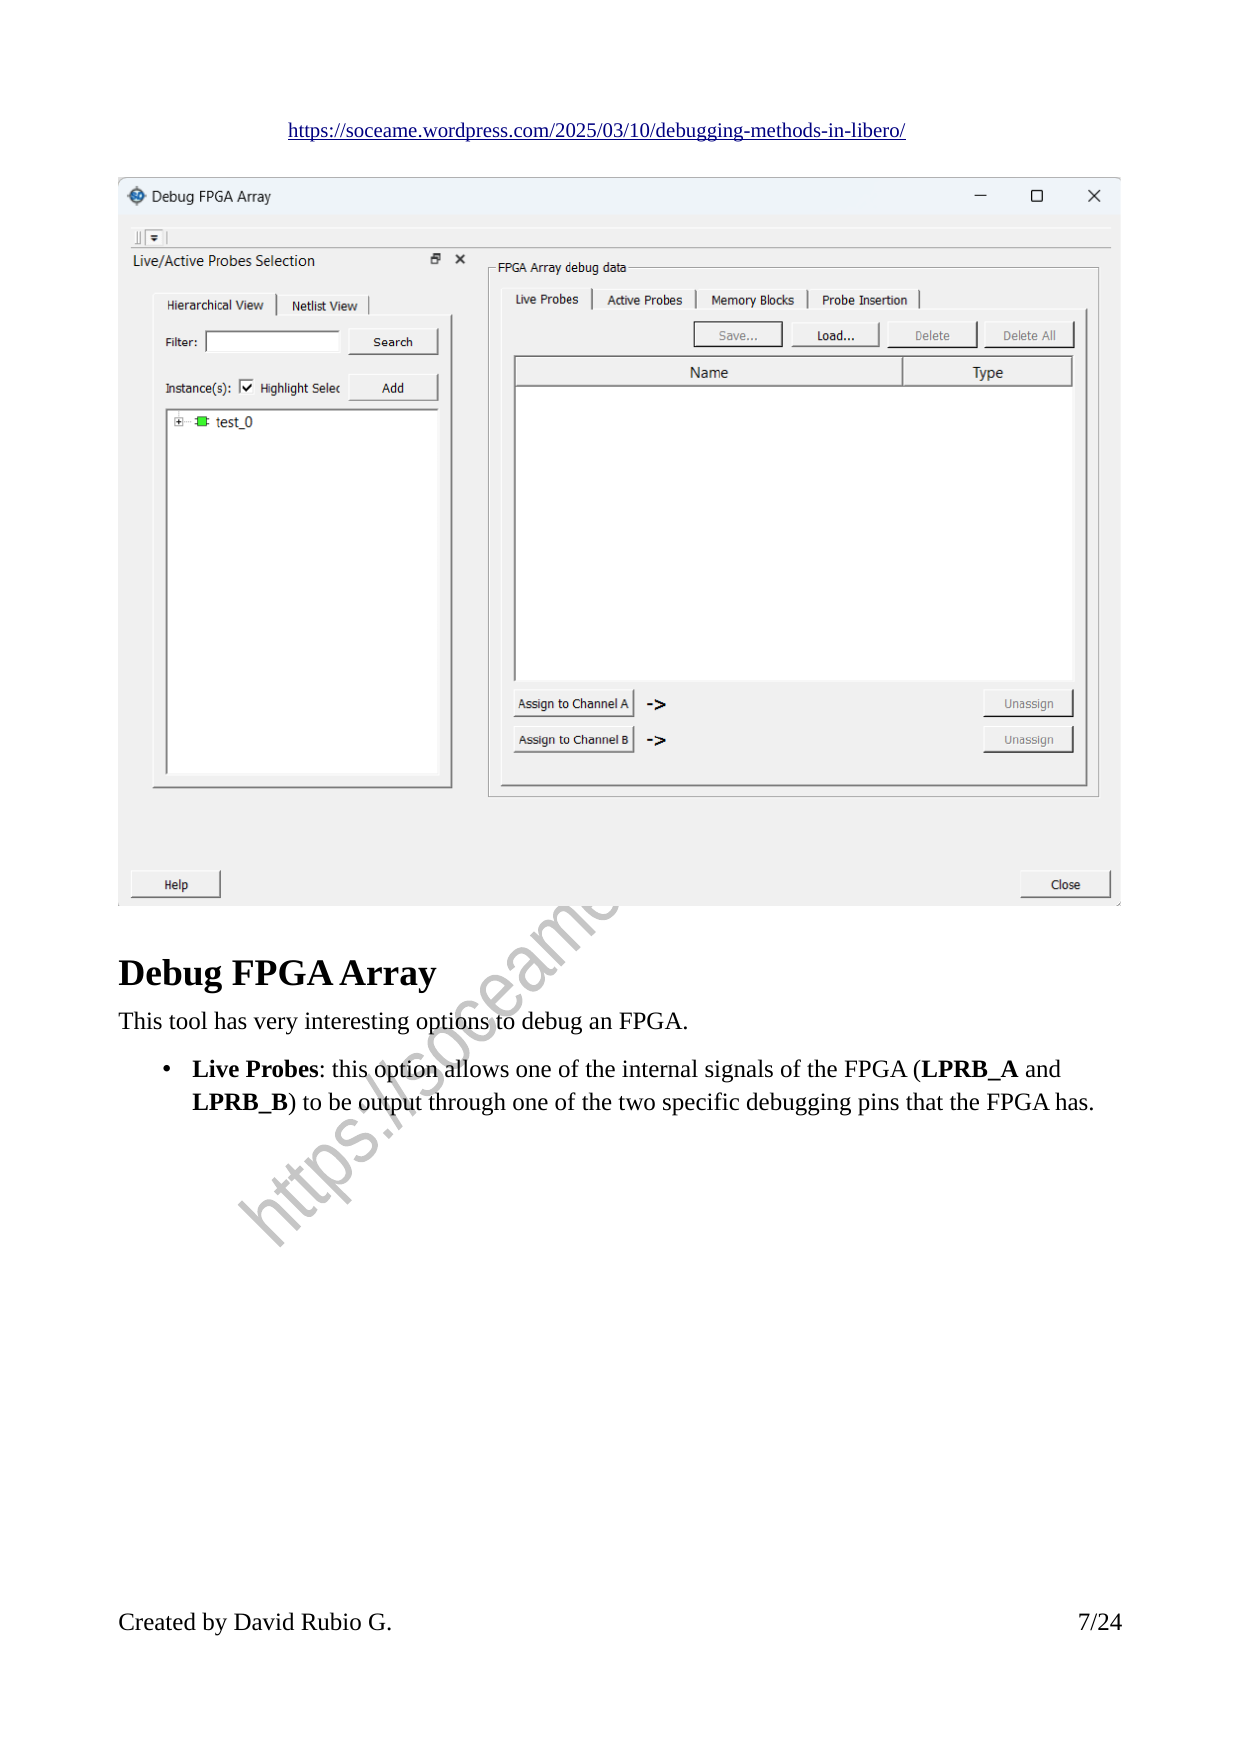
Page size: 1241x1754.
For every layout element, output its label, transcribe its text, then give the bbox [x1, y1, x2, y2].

picture [118, 177, 1121, 906]
subtitle Debug FPGA Array [118, 950, 1122, 993]
text This tool has very interesting options to debug an FPGA. [495, 1006, 1122, 1035]
list Live Probes: this option allows one of the internal signals of the FPGA (LPRB_A and LPRB_B) to be output through one of the two specific debugging pins that the FPGA has. [162, 1054, 1122, 1115]
text This tool has very interesting options to debug an FPGA. [118, 1006, 466, 1035]
